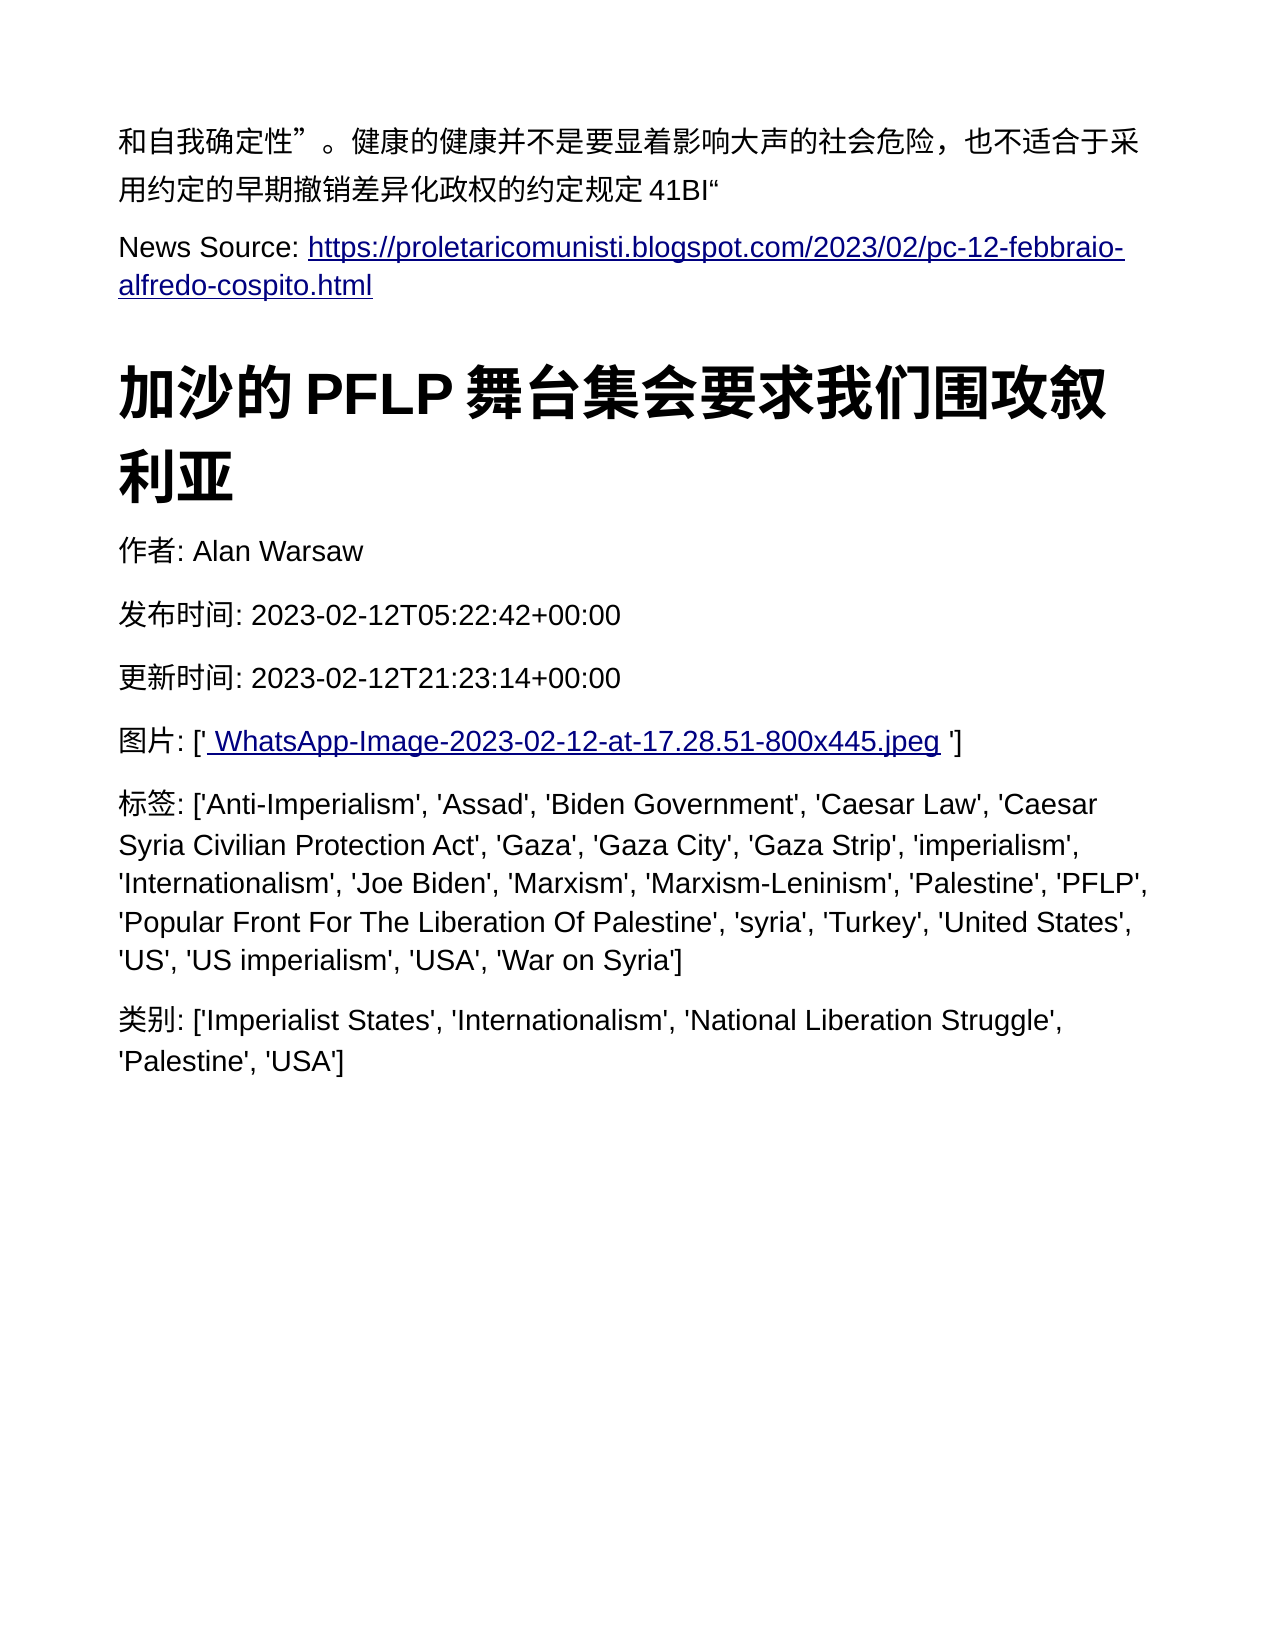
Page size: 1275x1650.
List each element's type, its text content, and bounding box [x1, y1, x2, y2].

subtitle 加沙的PFLP舞台集会要求我们围攻叙利亚 [118, 346, 1157, 515]
text 类别: ['Imperialist States', 'Internationalism', 'National Liberation Struggle', 'Palestine', 'USA'] [118, 996, 1157, 1077]
text 和自我确定性”。健康的健康并不是要显着影响大声的社会危险，也不适合于采用约定的早期撤销差异化政权的约定规定41BI“ [118, 118, 1157, 209]
text 发布时间: 2023-02-12T05:22:42+00:00 [118, 591, 1157, 633]
text News Source: https://proletaricomunisti.blogspot.com/2023/02/pc-12-febbraio-alfredo-cospito.html [118, 230, 1157, 302]
text 更新时间: 2023-02-12T21:23:14+00:00 [118, 654, 1157, 696]
text 标签: ['Anti-Imperialism', 'Assad', 'Biden Government', 'Caesar Law', 'Caesar Syria Civilian Protection Act', 'Gaza', 'Gaza City', 'Gaza Strip', 'imperialism', 'Internationalism', 'Joe Biden', 'Marxism', 'Marxism-Leninism', 'Palestine', 'PFLP', 'Popular Front For The Liberation Of Palestine', 'syria', 'Turkey', 'United States', 'US', 'US imperialism', 'USA', 'War on Syria'] [118, 780, 1157, 977]
text 图片: [' WhatsApp-Image-2023-02-12-at-17.28.51-800x445.jpeg '] [118, 717, 1157, 759]
text 作者: Alan Warsaw [118, 528, 1157, 570]
